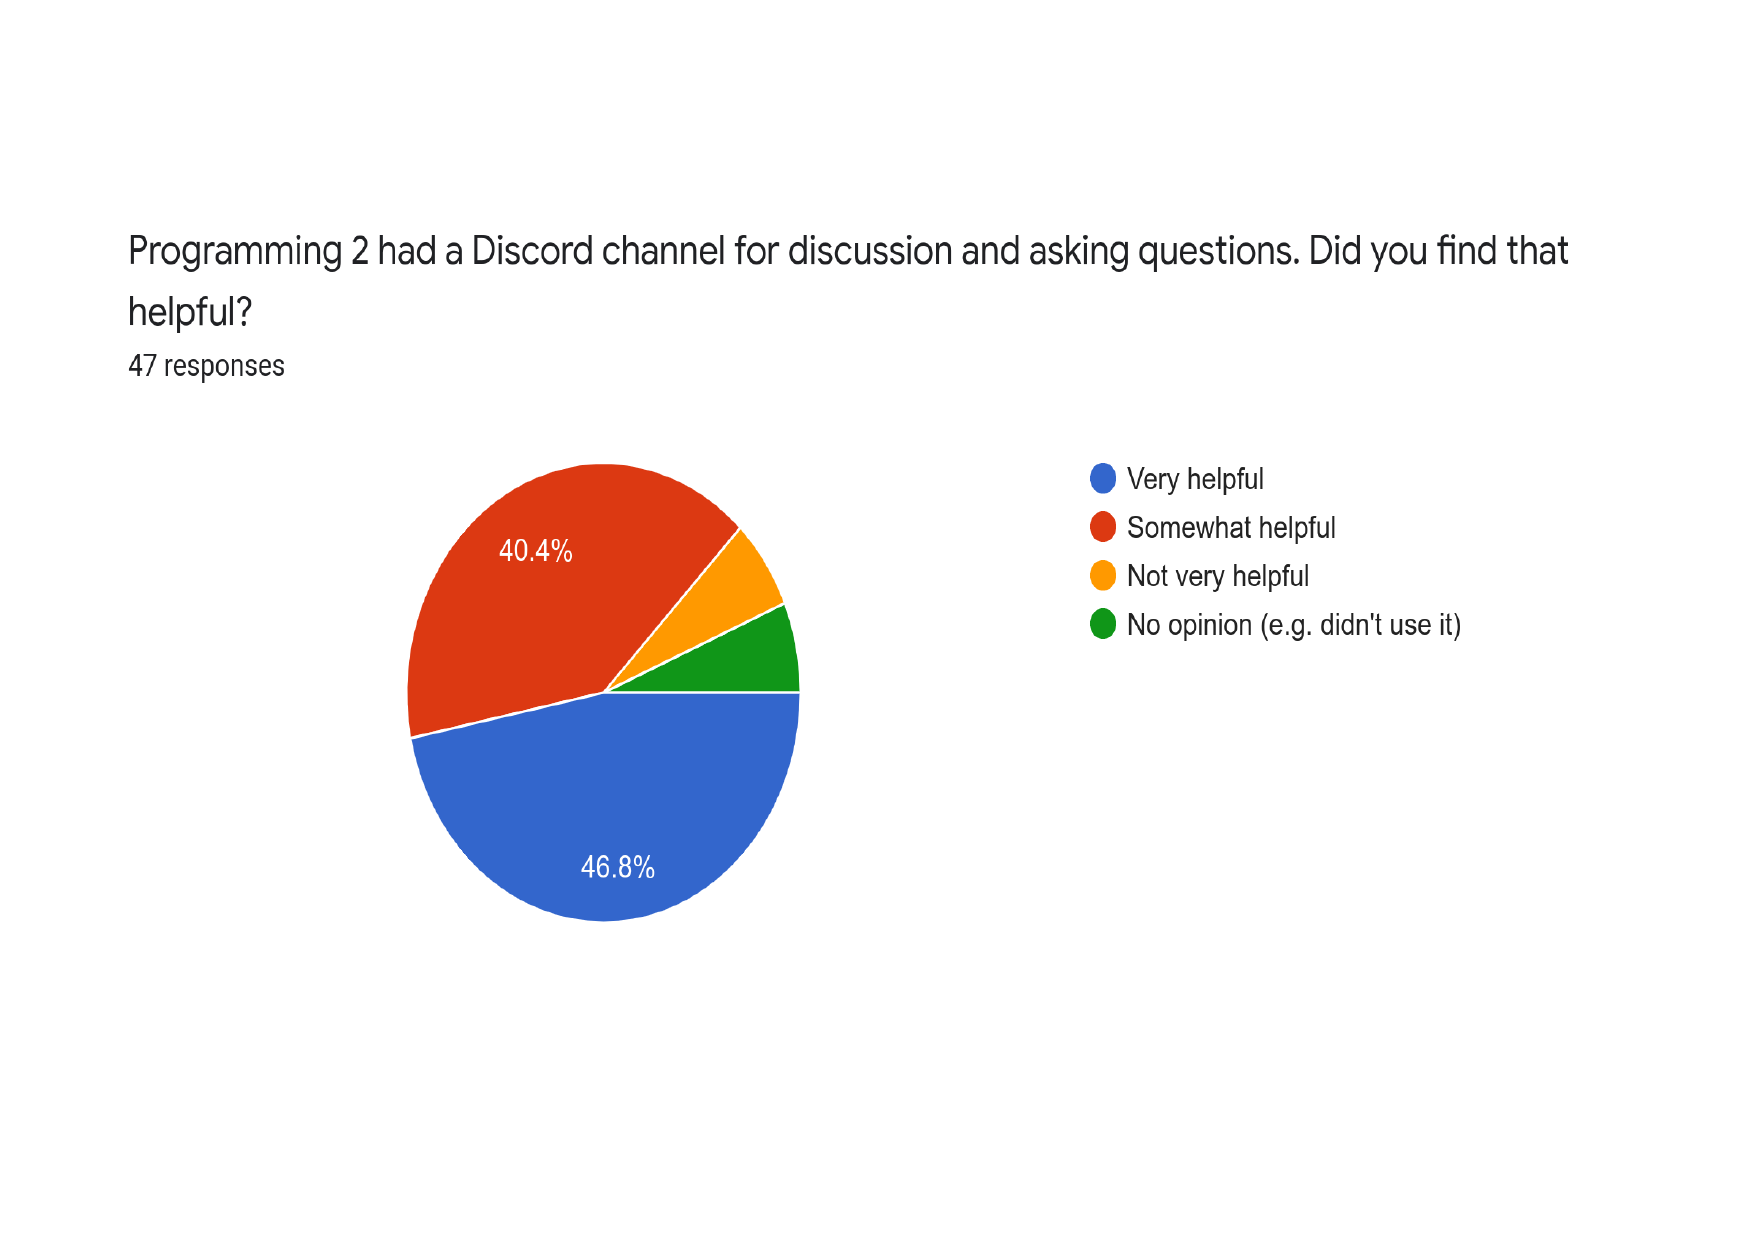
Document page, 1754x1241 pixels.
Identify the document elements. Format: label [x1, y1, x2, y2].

picture [75, 161, 1679, 1009]
